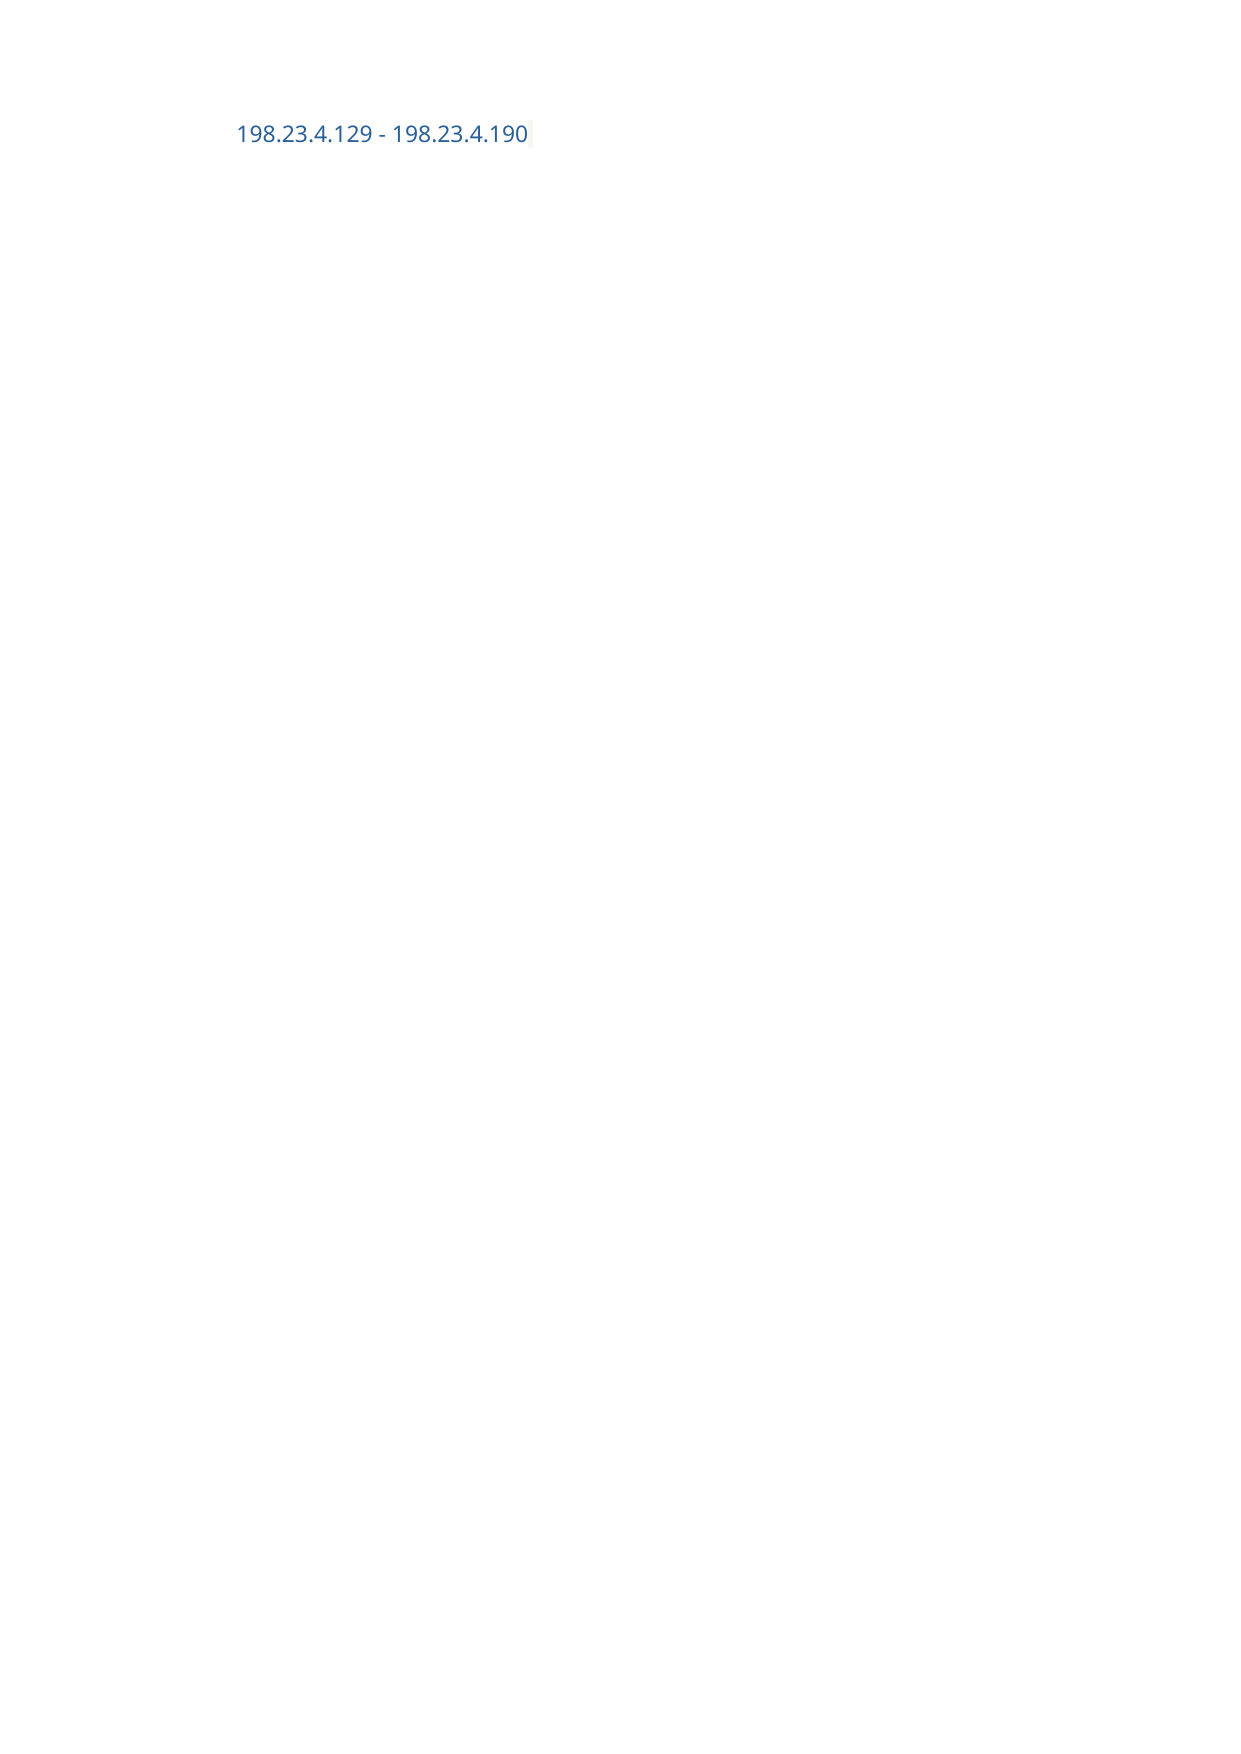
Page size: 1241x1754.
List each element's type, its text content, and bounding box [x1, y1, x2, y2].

text 198.23.4.129 - 198.23.4.190 [118, 118, 1122, 149]
